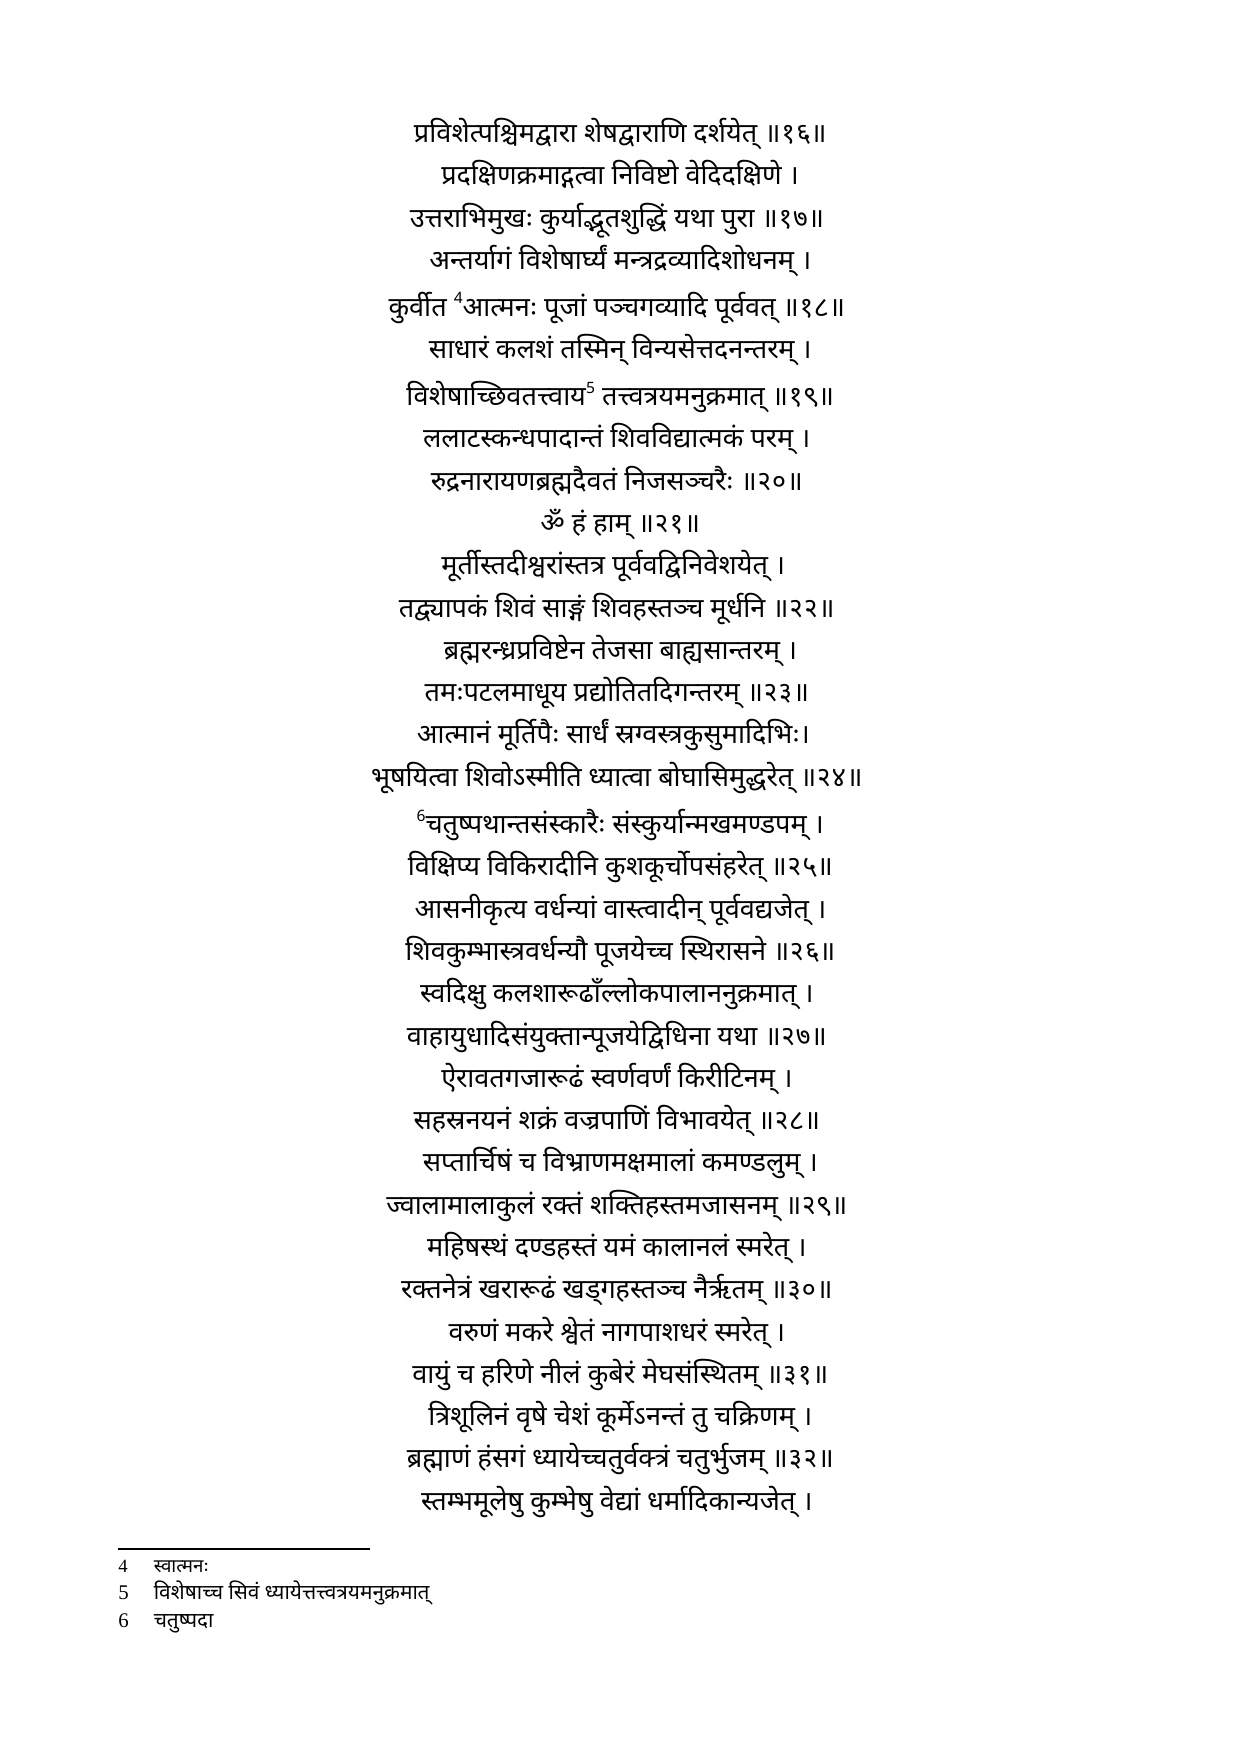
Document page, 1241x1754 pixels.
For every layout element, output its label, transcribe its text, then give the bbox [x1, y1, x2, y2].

text ॐ हं हाम् ॥२१॥ मूर्तीस्तदीश्वरांस्तत्र पूर्ववद्विनिवेशयेत् । तद्व्यापकं शिवं साङ्गं शिवहस्तञ्च मूर्धनि ॥२२॥ ब्रह्मरन्ध्रप्रविष्टेन तेजसा बाह्यसान्तरम् । तमःपटलमाधूय प्रद्योतितदिगन्तरम् ॥२३॥ आत्मानं मूर्तिपैः सार्धं स्रग्वस्त्रकुसुमादिभिः। भूषयित्वा शिवोऽस्मीति ध्यात्वा बोघासिमुद्धरेत् ॥२४॥ चतुष्पथान्तसंस्कारैः संस्कुर्यान्मखमण्डपम् । विक्षिप्य विकिरादीनि कुशकूर्चोपसंहरेत् ॥२५॥ आसनीकृत्य वर्धन्यां वास्त्वादीन् पूर्ववद्यजेत् । शिवकुम्भास्त्रवर्धन्यौ पूजयेच्च स्थिरासने ॥२६॥ स्वदिक्षु कलशारूढाँल्लोकपालाननुक्रमात् । वाहायुधादिसंयुक्तान्पूजयेद्विधिना यथा ॥२७॥ ऐरावतगजारूढं स्वर्णवर्णं किरीटिनम् । सहस्रनयनं शक्रं वज्रपाणिं विभावयेत् ॥२८॥ सप्तार्चिषं च विभ्राणमक्षमालां कमण्डलुम् । ज्वालामालाकुलं रक्तं शक्तिहस्तमजासनम् ॥२९॥ [118, 508, 1122, 1225]
text चतुष्पदा [118, 1608, 1122, 1636]
text प्रविशेत्पश्चिमद्वारा शेषद्वाराणि दर्शयेत् ॥१६॥ प्रदक्षिणक्रमाद्गत्वा निविष्टो वेदिदक्षिणे । उत्तराभिमुखः कुर्याद्भूतशुद्धिं यथा पुरा ॥१७॥ अन्तर्यागं विशेषार्घ्यं मन्त्रद्रव्यादिशोधनम् । कुर्वीत आत्मनः पूजां पञ्चगव्यादि पूर्ववत् ॥१८॥ साधारं कलशं तस्मिन् विन्यसेत्तदनन्तरम् । विशेषाच्छिवतत्त्वाय तत्त्वत्रयमनुक्रमात् ॥१९॥ ललाटस्कन्धपादान्तं शिवविद्यात्मकं परम् । रुद्रनारायणब्रह्मदैवतं निजसञ्चरैः ॥२०॥ [118, 118, 1122, 501]
text महिषस्थं दण्डहस्तं यमं कालानलं स्मरेत् । रक्तनेत्रं खरारूढं खड्गहस्तञ्च नैरृतम् ॥३०॥ वरुणं मकरे श्वेतं नागपाशधरं स्मरेत् । वायुं च हरिणे नीलं कुबेरं मेघसंस्थितम् ॥३१॥ त्रिशूलिनं वृषे चेशं कूर्मेऽनन्तं तु चक्रिणम् । ब्रह्माणं हंसगं ध्यायेच्चतुर्वक्त्रं चतुर्भुजम् ॥३२॥ स्तम्भमूलेषु कुम्भेषु वेद्यां धर्मादिकान्यजेत् । [118, 1232, 1122, 1521]
text विशेषाच्च सिवं ध्यायेत्तत्त्वत्रयमनुक्रमात् [118, 1580, 1122, 1608]
text स्वात्मनः [118, 1554, 1122, 1580]
